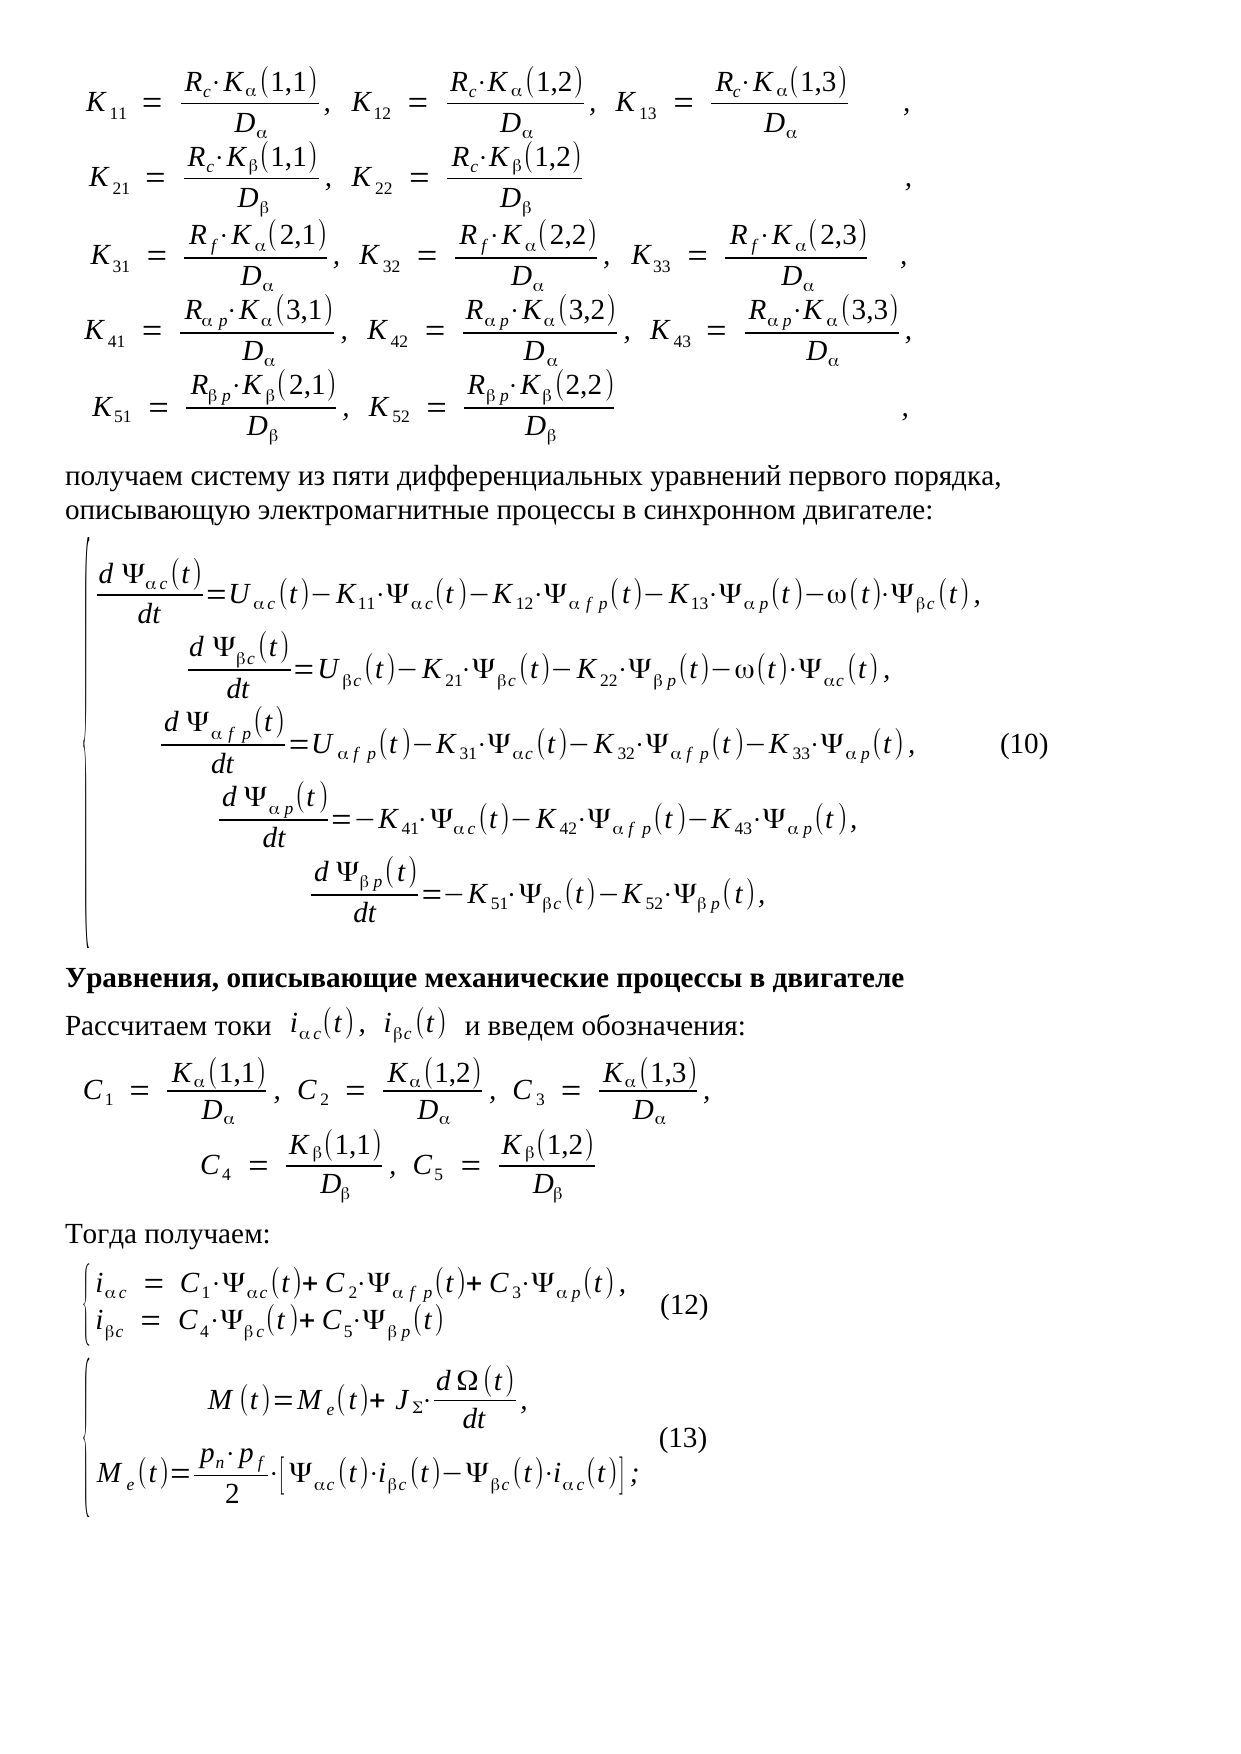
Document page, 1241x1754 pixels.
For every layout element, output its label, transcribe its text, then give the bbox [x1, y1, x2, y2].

table_cell Блок реализует модель синхронного двигателя с постоянным магнитом без успокаивающих обмоток (ДС). Расчетная схема и дифференциальные уравнения ДС Расчетная схема ДС аналогична схеме асинхронного электродвигателя с добавлением контура обмотки возбуждения по оси, на который подано напряжение. Уравнения равновесия напряжений обмоток ДС имеют следующий вид (в предположении, что статор вращается с частотой, обратной частоте вращения ротора, а ротор неподвижен): (1) Уравнение равновесия моментов имеет вид: (2) В этих уравнениях:– омические сопротивления обмоток статора, возбуждения, контуров пусковой (успокоительной) обмотки; – токи обмоток статора и ротора; – потокосцепления обмоток статора и ротора;– частота вращения ротора,– число пар полюсов;– число фаз питающего напряжения;– частота вращения магнитного поля,– электромагнитный момент. (3) где– собственные индуктивности контуров статора и ротора,– взаимные индуктивности между обмотками, лежащими по продольной или по поперечной осям. (В этой системе уравнений в приведенных к статору значениях параметров ротора символы ' (прим) опущены). Запишем выражения для потокосцеплений через основные потоки и потоки рассеяния, т.е.: (4) Получаем: (5) В этом случае схема замещения электрической части машины имеет вид: Рисунок 1 Сгруппируем 1,3,4 и 2,5 уравнения системы (5). Имеем уравнения Или, если ввести матрицы и векторы то получаем (6) В результате имеем: (7) (8) и можно записать: (9) где Исключив в исходной системе дифференциальных уравнений (1) токи, и введя обозначения: получаем систему из пяти дифференциальных уравнений первого порядка, описывающую электромагнитные процессы в синхронном двигателе: (10) Уравнения, описывающие механические процессы в двигателе Рассчитаем токии введем обозначения: Тогда получаем: (12) (13) (14) где– момент инерции, приведенный к валу двигателя,– угол поворота вала двигателя,– электромагнитный момент,– возмущающий момент. Уравнения динамики синхронного двигателя с постоянным магнитом без успокаивающих обмоток Таким образом, уравнения динамики синхронного двигателя с постоянным магнитом без успокаивающих обмоток имеют вид: (15) Согласно уравнениям (15), переменными состояния ДС являются токи статора, угловая скорость вращения ротораи угол поворота ротора. Входными параметрами являются напряжения на обмотках статора и возмущающий момент. Блок имеет 3 входных и 3 выходных сигнала. Входные сигналы: Напряжение на обмотке статорав неподвижной системе координат, В. Напряжение на обмотке статорав неподвижной системе координат, В. Возмущающий момент, Н·м. Выходные сигналы: Угол поворота ротора, рад. Угловая скорость вращения, рад/с. Электромеханический момент на валу ротора, Н·м. Дополнительно на третий выход можно выводить ещё два сигнала: Ток в обмотке статора, А. Ток в обмотке статора, А. Свойства: Сопротивление обмоток статора, Ом; Индуктивность d-обмоток статора, Гн; Индуктивность q-обмоток статора, Гн; Магнитный поток от постоянного магнита через обмотки статора I, Вб; Момент инерции, приведённый к валу ротора, кг·м2; Число полюсов , шт. Число фаз питающего напряжения, шт. Начальный угол поворота ротора, рад. Начальная частота вращения ротора, рад/c. Начальный ток в обмотке d статора, А. Начальный ток в обмотке q статора, А. Дополнительный вывод. Примечания: 1) Осямисоответствуют индексы d и q. 2) Напряжения на обмотках статораиявляются напряжениями во вращающейся системе координат. Для получения их значений из входных напряженийииспользуются соотношения: [59, 59, 1181, 1535]
